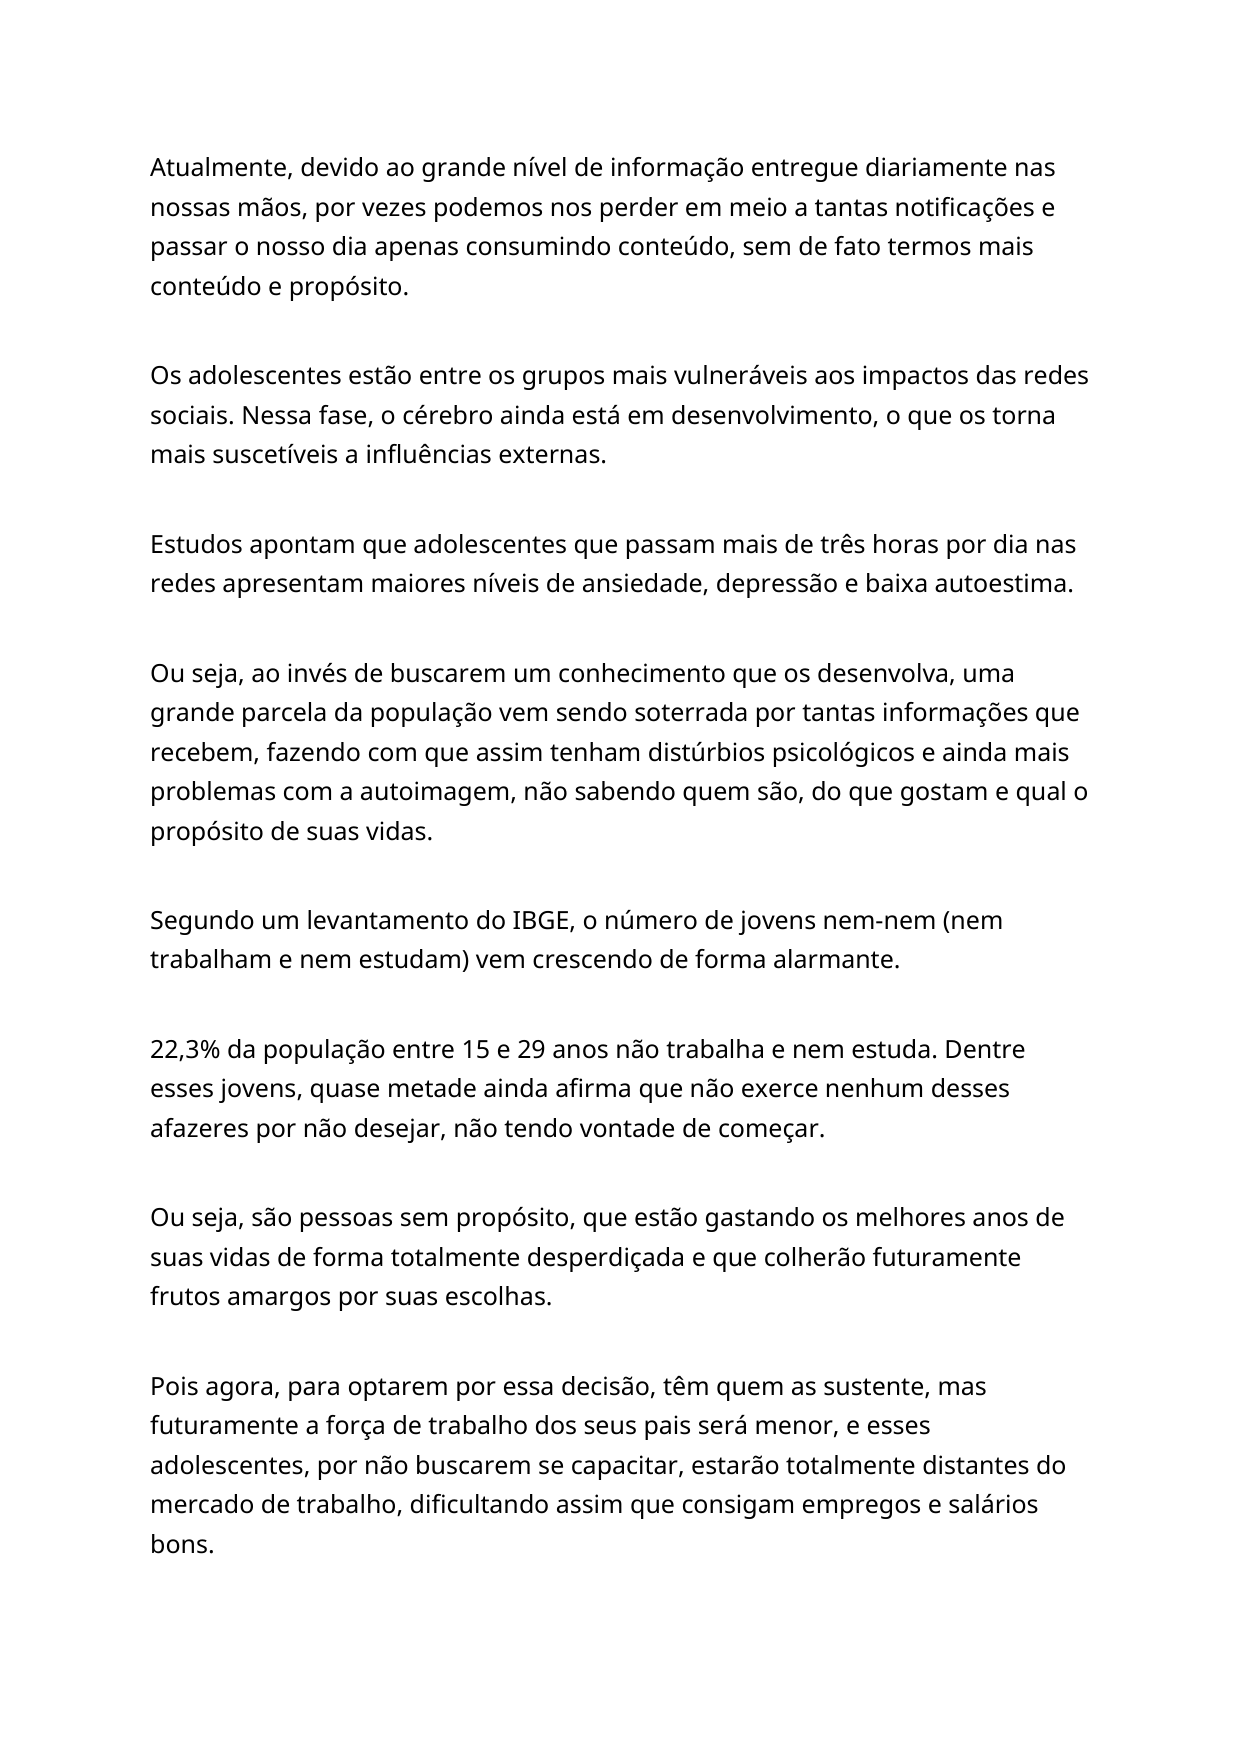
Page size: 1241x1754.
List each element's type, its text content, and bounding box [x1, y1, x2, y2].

text Atualmente, devido ao grande nível de informação entregue diariamente nas nossas mãos, por vezes podemos nos perder em meio a tantas notificações e passar o nosso dia apenas consumindo conteúdo, sem de fato termos mais conteúdo e propósito. [150, 150, 1090, 302]
text Pois agora, para optarem por essa decisão, têm quem as sustente, mas futuramente a força de trabalho dos seus pais será menor, e esses adolescentes, por não buscarem se capacitar, estarão totalmente distantes do mercado de trabalho, dificultando assim que consigam empregos e salários bons. [150, 1368, 1090, 1561]
text Os adolescentes estão entre os grupos mais vulneráveis aos impactos das redes sociais. Nessa fase, o cérebro ainda está em desenvolvimento, o que os torna mais suscetíveis a influências externas. [150, 358, 1090, 471]
text Segundo um levantamento do IBGE, o número de jovens nem-nem (nem trabalham e nem estudam) vem crescendo de forma alarmante. [150, 903, 1090, 976]
text Ou seja, são pessoas sem propósito, que estão gastando os melhores anos de suas vidas de forma totalmente desperdiçada e que colherão futuramente frutos amargos por suas escolhas. [150, 1200, 1090, 1313]
text Estudos apontam que adolescentes que passam mais de três horas por dia nas redes apresentam maiores níveis de ansiedade, depressão e baixa autoestima. [150, 526, 1090, 600]
text Ou seja, ao invés de buscarem um conhecimento que os desenvolva, uma grande parcela da população vem sendo soterrada por tantas informações que recebem, fazendo com que assim tenham distúrbios psicológicos e ainda mais problemas com a autoimagem, não sabendo quem são, do que gostam e qual o propósito de suas vidas. [150, 655, 1090, 847]
text 22,3% da população entre 15 e 29 anos não trabalha e nem estuda. Dentre esses jovens, quase metade ainda afirma que não exerce nenhum desses afazeres por não desejar, não tendo vontade de começar. [150, 1032, 1090, 1145]
